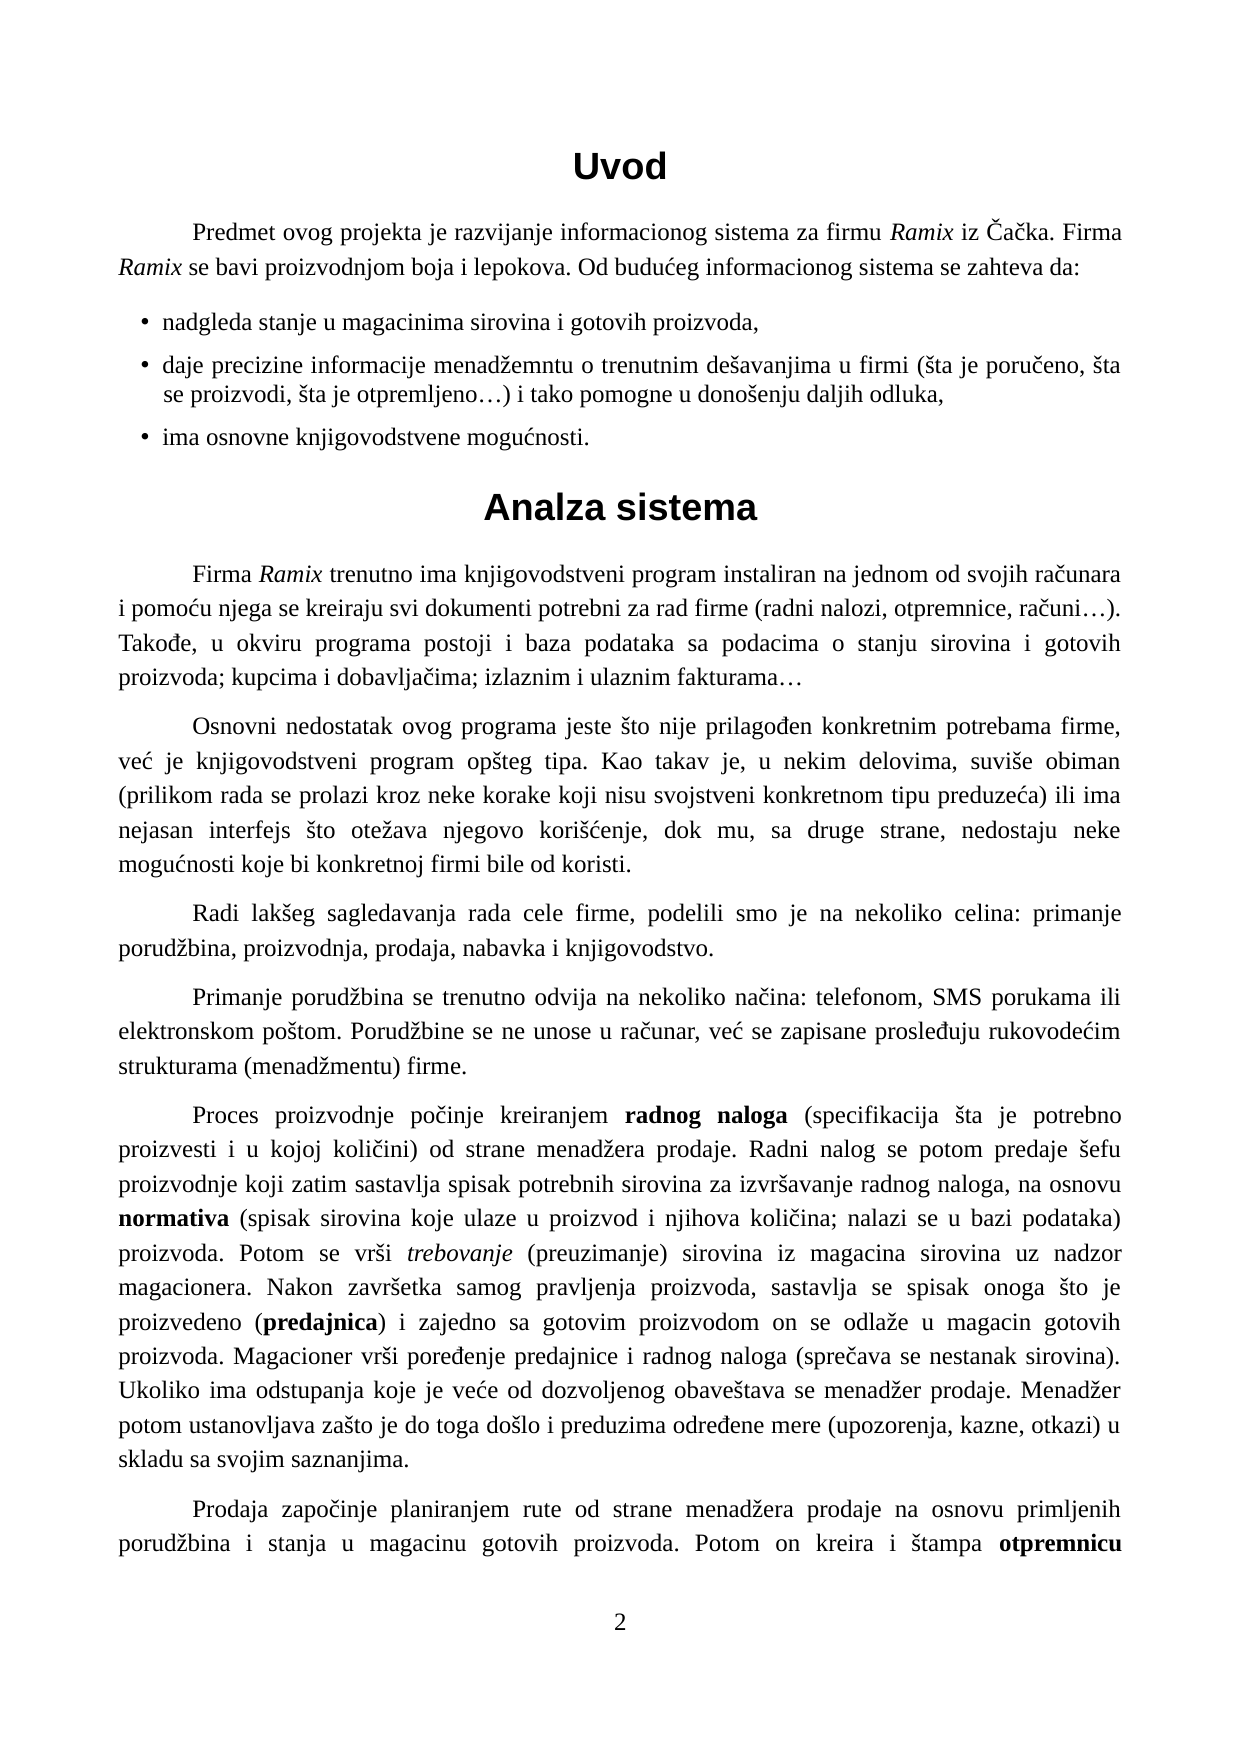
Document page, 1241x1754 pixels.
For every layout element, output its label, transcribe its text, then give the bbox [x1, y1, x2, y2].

list daje precizine informacije menadžemntu o trenutnim dešavanjima u firmi (šta je poručeno, šta se proizvodi, šta je otpremljeno…) i tako pomogne u donošenju daljih odluka, [141, 350, 1122, 408]
list ima osnovne knjigovodstvene mogućnosti. [141, 422, 1122, 451]
text Proces proizvodnje počinje kreiranjem radnog naloga (specifikacija šta je potrebno proizvesti i u kojoj količini) od strane menadžera prodaje. Radni nalog se potom predaje šefu proizvodnje koji zatim sastavlja spisak potrebnih sirovina za izvršavanje radnog naloga, na osnovu normativa (spisak sirovina koje ulaze u proizvod i njihova količina; nalazi se u bazi podataka) proizvoda. Potom se vrši trebovanje (preuzimanje) sirovina iz magacina sirovina uz nadzor magacionera. Nakon završetka samog pravljenja proizvoda, sastavlja se spisak onoga što je proizvedeno (predajnica) i zajedno sa gotovim proizvodom on se odlaže u magacin gotovih proizvoda. Magacioner vrši poređenje predajnice i radnog naloga (sprečava se nestanak sirovina). Ukoliko ima odstupanja koje je veće od dozvoljenog obaveštava se menadžer prodaje. Menadžer potom ustanovljava zašto je do toga došlo i preduzima određene mere (upozorenja, kazne, otkazi) u skladu sa svojim saznanjima. [118, 1100, 1122, 1473]
text Predmet ovog projekta je razvijanje informacionog sistema za firmu Ramix iz Čačka. Firma Ramix se bavi proizvodnjom boja i lepokova. Od budućeg informacionog sistema se zahteva da: [118, 217, 1122, 281]
list nadgleda stanje u magacinima sirovina i gotovih proizvoda, [141, 307, 1122, 336]
text Prodaja započinje planiranjem rute od strane menadžera prodaje na osnovu primljenih porudžbina i stanja u magacinu gotovih proizvoda. Potom on kreira i štampa otpremnicu [118, 1494, 1122, 1557]
text Radi lakšeg sagledavanja rada cele firme, podelili smo je na nekoliko celina: primanje porudžbina, proizvodnja, prodaja, nabavka i knjigovodstvo. [118, 898, 1122, 961]
subtitle Analza sistema [118, 485, 1122, 529]
subtitle Uvod [118, 144, 1122, 187]
text Firma Ramix trenutno ima knjigovodstveni program instaliran na jednom od svojih računara i pomoću njega se kreiraju svi dokumenti potrebni za rad firme (radni nalozi, otpremnice, računi…). Takođe, u okviru programa postoji i baza podataka sa podacima o stanju sirovina i gotovih proizvoda; kupcima i dobavljačima; izlaznim i ulaznim fakturama… [118, 559, 1122, 691]
text Primanje porudžbina se trenutno odvija na nekoliko načina: telefonom, SMS porukama ili elektronskom poštom. Porudžbine se ne unose u računar, već se zapisane prosleđuju rukovodećim strukturama (menadžmentu) firme. [118, 982, 1122, 1079]
text Osnovni nedostatak ovog programa jeste što nije prilagođen konkretnim potrebama firme, već je knjigovodstveni program opšteg tipa. Kao takav je, u nekim delovima, suviše obiman (prilikom rada se prolazi kroz neke korake koji nisu svojstveni konkretnom tipu preduzeća) ili ima nejasan interfejs što otežava njegovo korišćenje, dok mu, sa druge strane, nedostaju neke mogućnosti koje bi konkretnoj firmi bile od koristi. [118, 711, 1122, 878]
